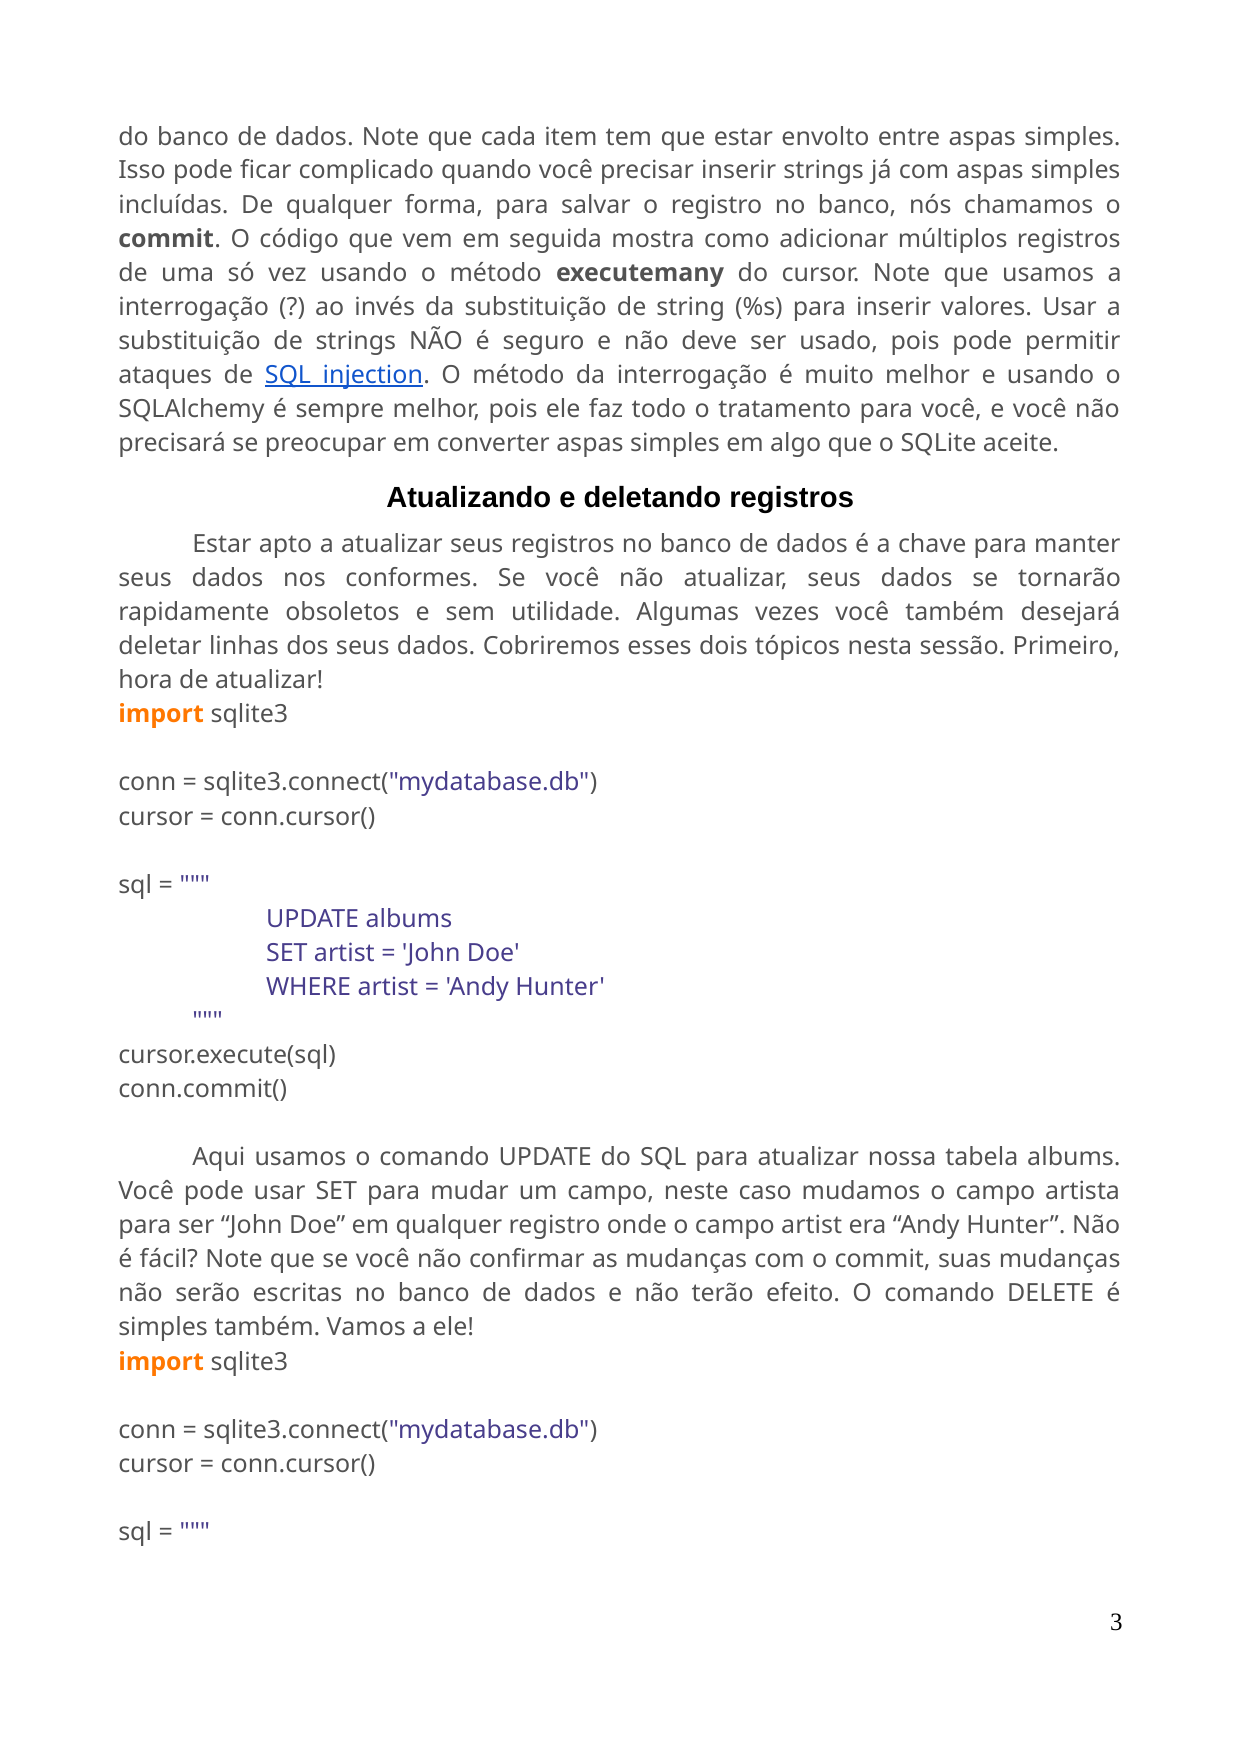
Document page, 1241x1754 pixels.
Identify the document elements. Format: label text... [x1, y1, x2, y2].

text import sqlite3 conn = sqlite3.connect("mydatabase.db") cursor = conn.cursor() sql = """ [118, 1343, 1122, 1547]
subtitle Atualizando e deletando registros [118, 479, 1122, 513]
text import sqlite3 conn = sqlite3.connect("mydatabase.db") cursor = conn.cursor() sql = """ UPDATE albums SET artist = 'John Doe' WHERE artist = 'Andy Hunter' """ cursor.execute(sql) conn.commit() [118, 696, 1122, 1139]
text do banco de dados. Note que cada item tem que estar envolto entre aspas simples. Isso pode ficar complicado quando você precisar inserir strings já com aspas simples incluídas. De qualquer forma, para salvar o registro no banco, nós chamamos o commit. O código que vem em seguida mostra como adicionar múltiplos registros de uma só vez usando o método executemany do cursor. Note que usamos a interrogação (?) ao invés da substituição de string (%s) para inserir valores. Usar a substituição de strings NÃO é seguro e não deve ser usado, pois pode permitir ataques de SQL injection. O método da interrogação é muito melhor e usando o SQLAlchemy é sempre melhor, pois ele faz todo o tratamento para você, e você não precisará se preocupar em converter aspas simples em algo que o SQLite aceite. [118, 118, 1122, 459]
text Aqui usamos o comando UPDATE do SQL para atualizar nossa tabela albums. Você pode usar SET para mudar um campo, neste caso mudamos o campo artista para ser “John Doe” em qualquer registro onde o campo artist era “Andy Hunter”. Não é fácil? Note que se você não confirmar as mudanças com o commit, suas mudanças não serão escritas no banco de dados e não terão efeito. O comando DELETE é simples também. Vamos a ele! [118, 1139, 1122, 1343]
text Estar apto a atualizar seus registros no banco de dados é a chave para manter seus dados nos conformes. Se você não atualizar, seus dados se tornarão rapidamente obsoletos e sem utilidade. Algumas vezes você também desejará deletar linhas dos seus dados. Cobriremos esses dois tópicos nesta sessão. Primeiro, hora de atualizar! [118, 526, 1122, 696]
